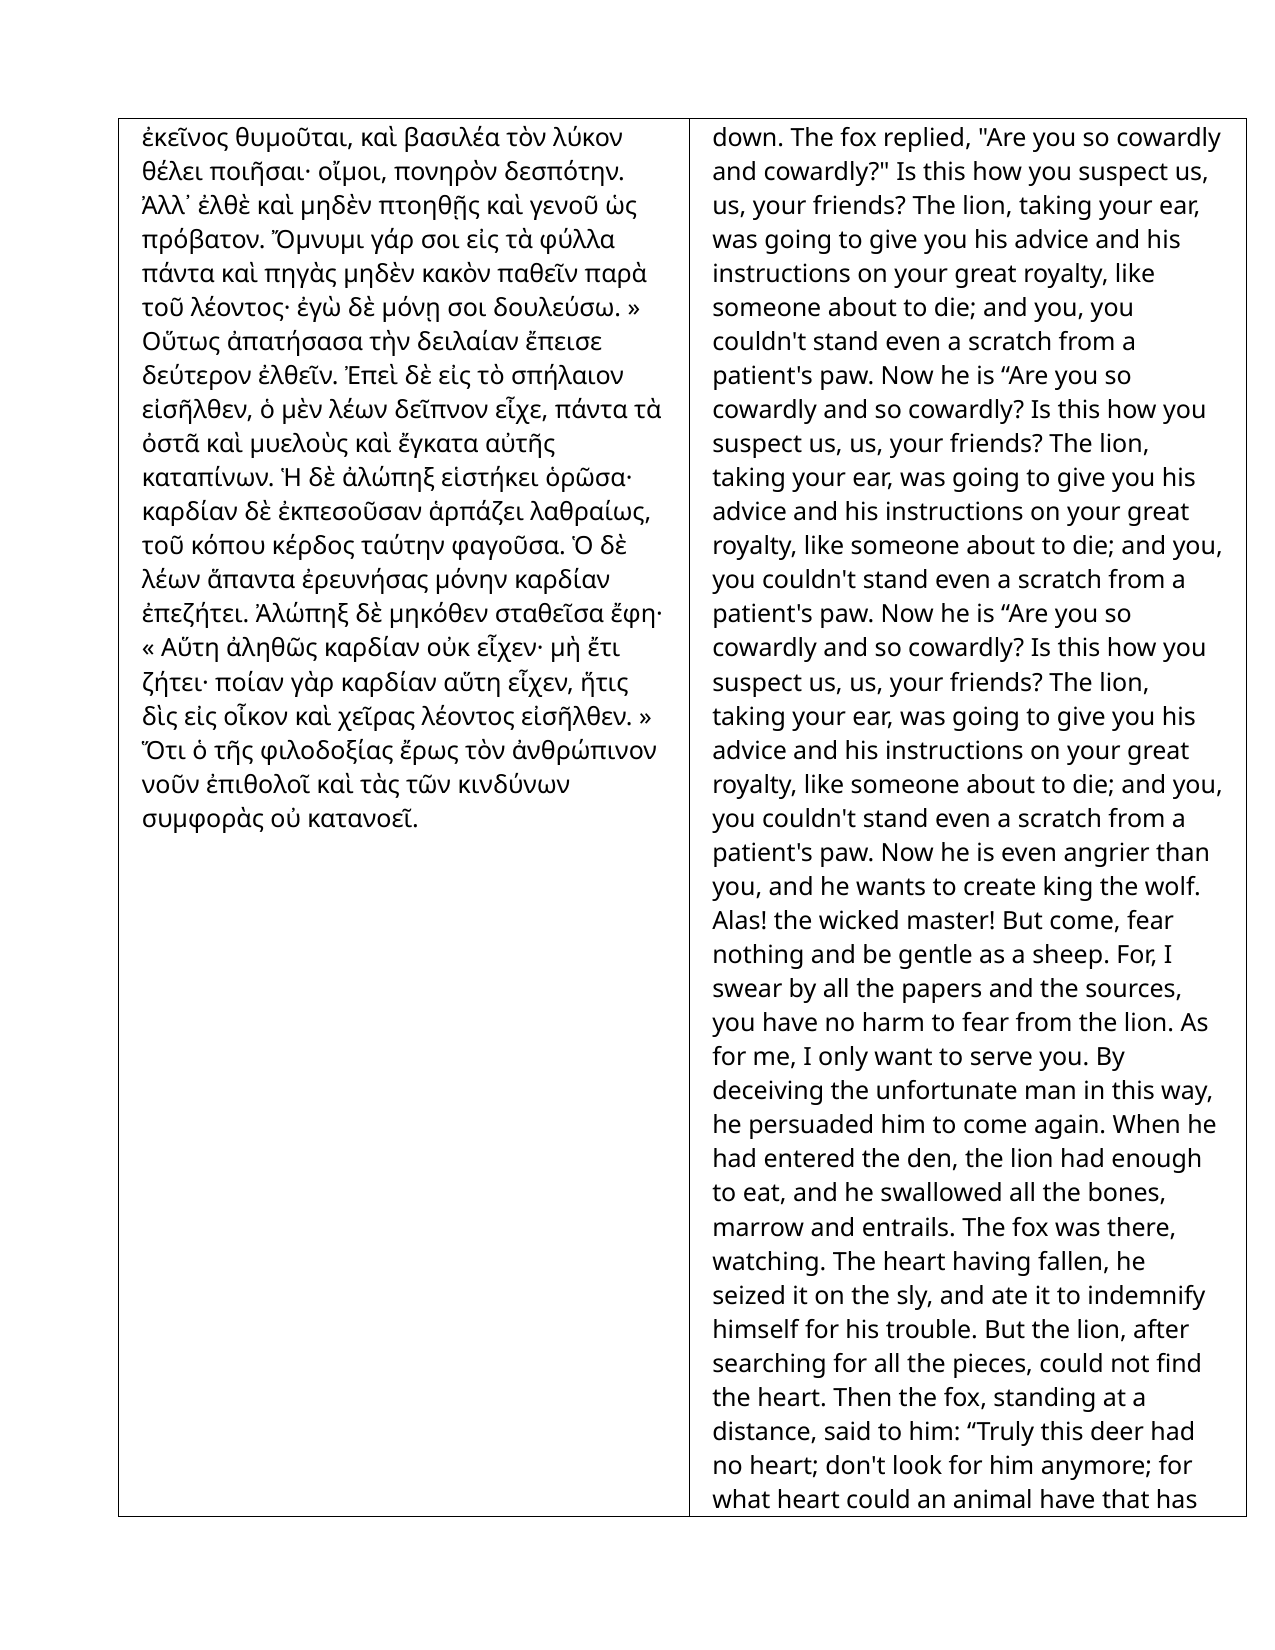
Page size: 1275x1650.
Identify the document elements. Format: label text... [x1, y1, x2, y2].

table_cell ἐκεῖνος θυμοῦται, καὶ βασιλέα τὸν λύκον θέλει ποιῆσαι· οἴμοι, πονηρὸν δεσπότην. Ἀλλ᾿ ἐλθὲ καὶ μηδὲν πτοηθῇς καὶ γενοῦ ὡς πρόβατον. Ὄμνυμι γάρ σοι εἰς τὰ φύλλα πάντα καὶ πηγὰς μηδὲν κακὸν παθεῖν παρὰ τοῦ λέοντος· ἐγὼ δὲ μόνῃ σοι δουλεύσω. » Οὕτως ἀπατήσασα τὴν δειλαίαν ἔπεισε δεύτερον ἐλθεῖν. Ἐπεὶ δὲ εἰς τὸ σπήλαιον εἰσῆλθεν, ὁ μὲν λέων δεῖπνον εἶχε, πάντα τὰ ὀστᾶ καὶ μυελοὺς καὶ ἔγκατα αὐτῆς καταπίνων. Ἡ δὲ ἀλώπηξ εἱστήκει ὁρῶσα· καρδίαν δὲ ἐκπεσοῦσαν ἁρπάζει λαθραίως, τοῦ κόπου κέρδος ταύτην φαγοῦσα. Ὁ δὲ λέων ἅπαντα ἐρευνήσας μόνην καρδίαν ἐπεζήτει. Ἀλώπηξ δὲ μηκόθεν σταθεῖσα ἔφη· « Αὕτη ἀληθῶς καρδίαν οὐκ εἶχεν· μὴ ἔτι ζήτει· ποίαν γὰρ καρδίαν αὕτη εἶχεν, ἥτις δὶς εἰς οἶκον καὶ χεῖρας λέοντος εἰσῆλθεν. » Ὅτι ὁ τῆς φιλοδοξίας ἔρως τὸν ἀνθρώπινον νοῦν ἐπιθολοῖ καὶ τὰς τῶν κινδύνων συμφορὰς οὐ κατανοεῖ. [119, 119, 689, 1516]
table_cell down. The fox replied, "Are you so cowardly and cowardly?" Is this how you suspect us, us, your friends? The lion, taking your ear, was going to give you his advice and his instructions on your great royalty, like someone about to die; and you, you couldn't stand even a scratch from a patient's paw. Now he is “Are you so cowardly and so cowardly? Is this how you suspect us, us, your friends? The lion, taking your ear, was going to give you his advice and his instructions on your great royalty, like someone about to die; and you, you couldn't stand even a scratch from a patient's paw. Now he is “Are you so cowardly and so cowardly? Is this how you suspect us, us, your friends? The lion, taking your ear, was going to give you his advice and his instructions on your great royalty, like someone about to die; and you, you couldn't stand even a scratch from a patient's paw. Now he is even angrier than you, and he wants to create king the wolf. Alas! the wicked master! But come, fear nothing and be gentle as a sheep. For, I swear by all the papers and the sources, you have no harm to fear from the lion. As for me, I only want to serve you. By deceiving the unfortunate man in this way, he persuaded him to come again. When he had entered the den, the lion had enough to eat, and he swallowed all the bones, marrow and entrails. The fox was there, watching. The heart having fallen, he seized it on the sly, and ate it to indemnify himself for his trouble. But the lion, after searching for all the pieces, could not find the heart. Then the fox, standing at a distance, said to him: “Truly this deer had no heart; don't look for him anymore; for what heart could an animal have that has [690, 119, 1246, 1516]
